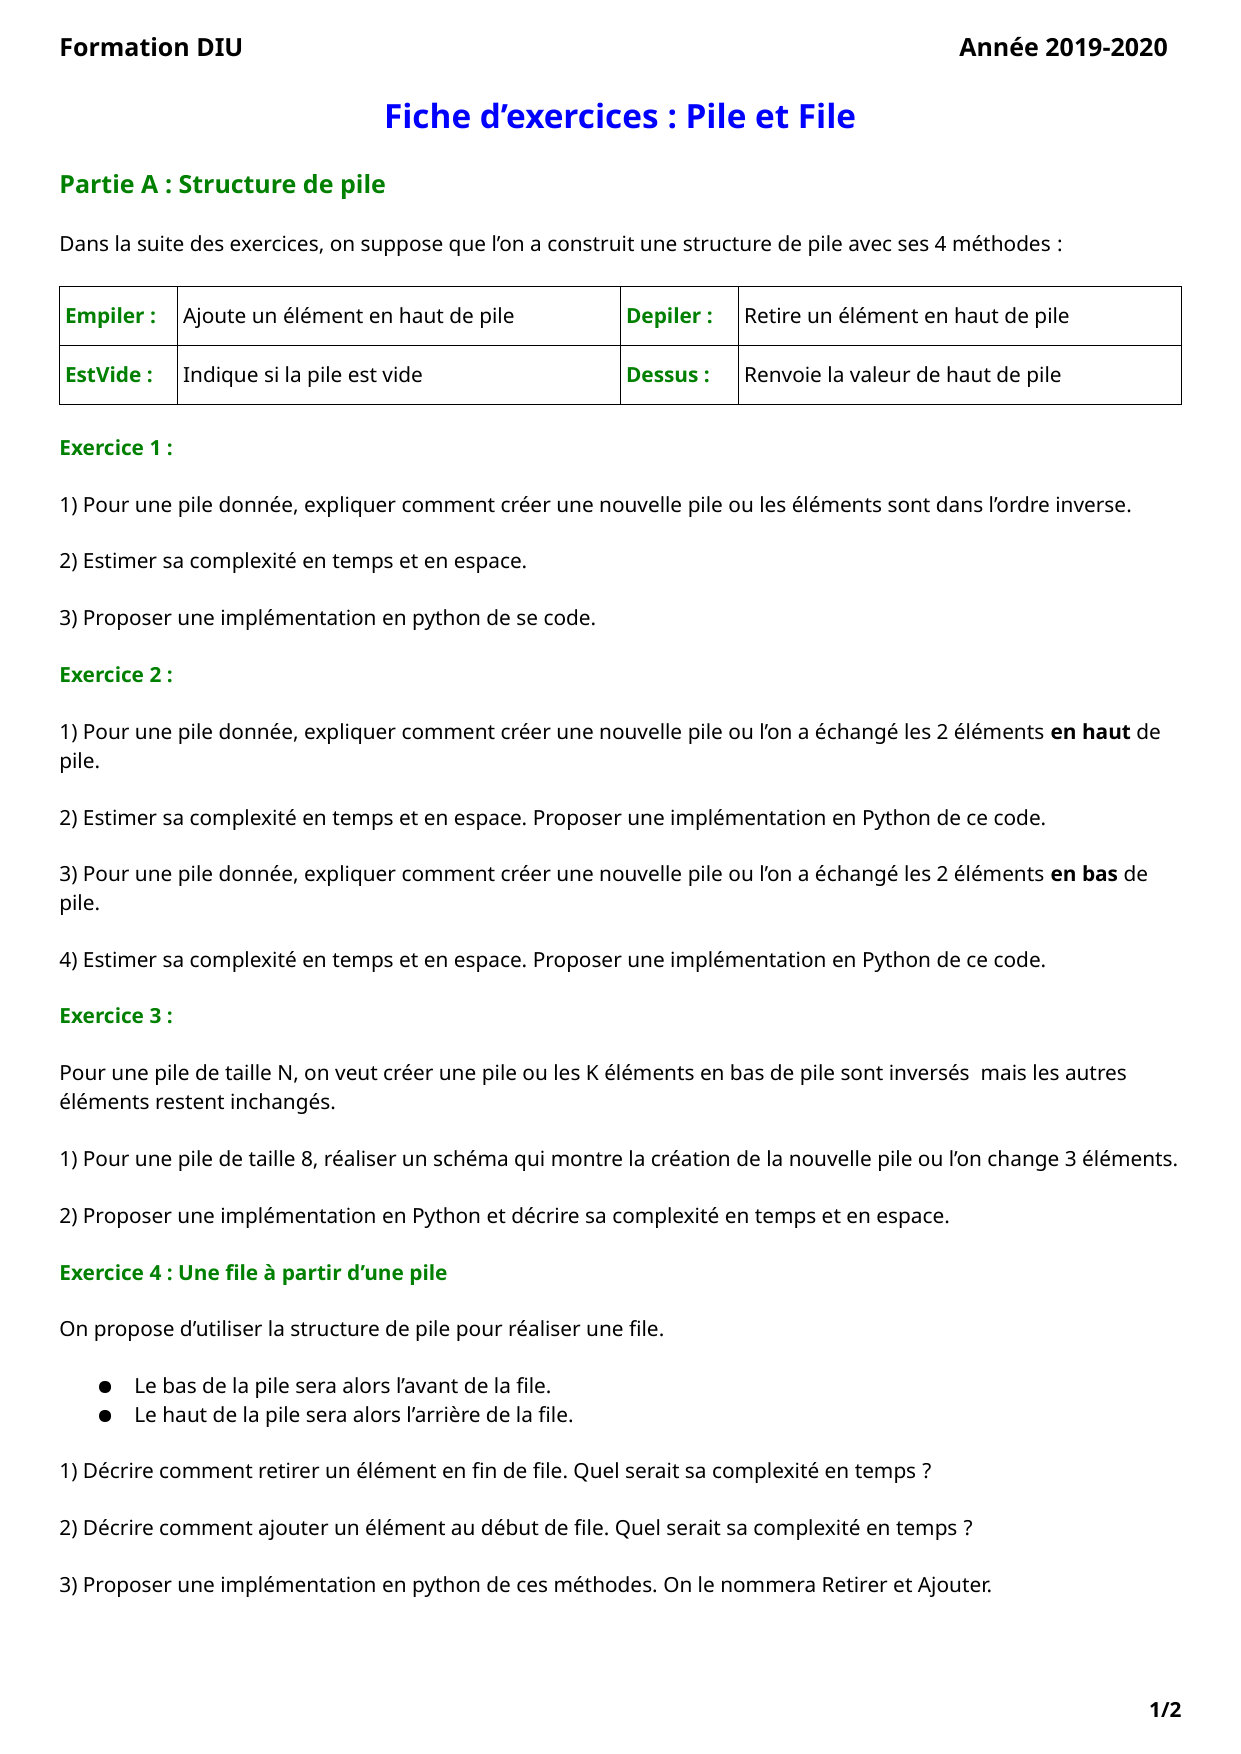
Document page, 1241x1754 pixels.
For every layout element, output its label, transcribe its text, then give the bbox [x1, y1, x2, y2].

text 2) Estimer sa complexité en temps et en espace. [59, 547, 1181, 575]
table_header Ajoute un élément en haut de pile [178, 287, 620, 345]
table_cell Dessus : [621, 346, 738, 404]
text 3) Proposer une implémentation en python de ces méthodes. On le nommera Retirer et Ajouter. [59, 1570, 1181, 1599]
text On propose d’utiliser la structure de pile pour réaliser une file. [59, 1314, 1181, 1343]
list Le bas de la pile sera alors l’avant de la file. [97, 1371, 1181, 1400]
table_cell Renvoie la valeur de haut de pile [739, 346, 1181, 404]
text 4) Estimer sa complexité en temps et en espace. Proposer une implémentation en Python de ce code. [59, 945, 1181, 973]
text Exercice 1 : [59, 433, 1181, 461]
text 1) Pour une pile de taille 8, réaliser un schéma qui montre la création de la nouvelle pile ou l’on change 3 éléments. [59, 1144, 1181, 1172]
text 1) Décrire comment retirer un élément en fin de file. Quel serait sa complexité en temps ? [59, 1457, 1181, 1485]
text 2) Proposer une implémentation en Python et décrire sa complexité en temps et en espace. [59, 1201, 1181, 1229]
text Exercice 4 : Une file à partir d’une pile [59, 1258, 1181, 1286]
text 3) Proposer une implémentation en python de se code. [59, 603, 1181, 632]
text Partie A : Structure de pile [59, 167, 1181, 201]
table_header Depiler : [621, 287, 738, 345]
table_cell Indique si la pile est vide [178, 346, 620, 404]
list Le haut de la pile sera alors l’arrière de la file. [97, 1400, 1181, 1428]
text Exercice 3 : [59, 1002, 1181, 1030]
text 3) Pour une pile donnée, expliquer comment créer une nouvelle pile ou l’on a échangé les 2 éléments en bas de pile. [59, 859, 1181, 916]
text Fiche d’exercices : Pile et File [59, 93, 1181, 138]
text 1) Pour une pile donnée, expliquer comment créer une nouvelle pile ou l’on a échangé les 2 éléments en haut de pile. [59, 717, 1181, 774]
text 2) Estimer sa complexité en temps et en espace. Proposer une implémentation en Python de ce code. [59, 803, 1181, 831]
text Exercice 2 : [59, 660, 1181, 689]
table_header Retire un élément en haut de pile [739, 287, 1181, 345]
text Pour une pile de taille N, on veut créer une pile ou les K éléments en bas de pile sont inversés mais les autres éléments restent inchangés. [59, 1058, 1181, 1115]
text 2) Décrire comment ajouter un élément au début de file. Quel serait sa complexité en temps ? [59, 1513, 1181, 1542]
text 1) Pour une pile donnée, expliquer comment créer une nouvelle pile ou les éléments sont dans l’ordre inverse. [59, 490, 1181, 518]
table_header Empiler : [60, 287, 177, 345]
text Dans la suite des exercices, on suppose que l’on a construit une structure de pile avec ses 4 méthodes : [59, 229, 1181, 258]
table_cell EstVide : [60, 346, 177, 404]
